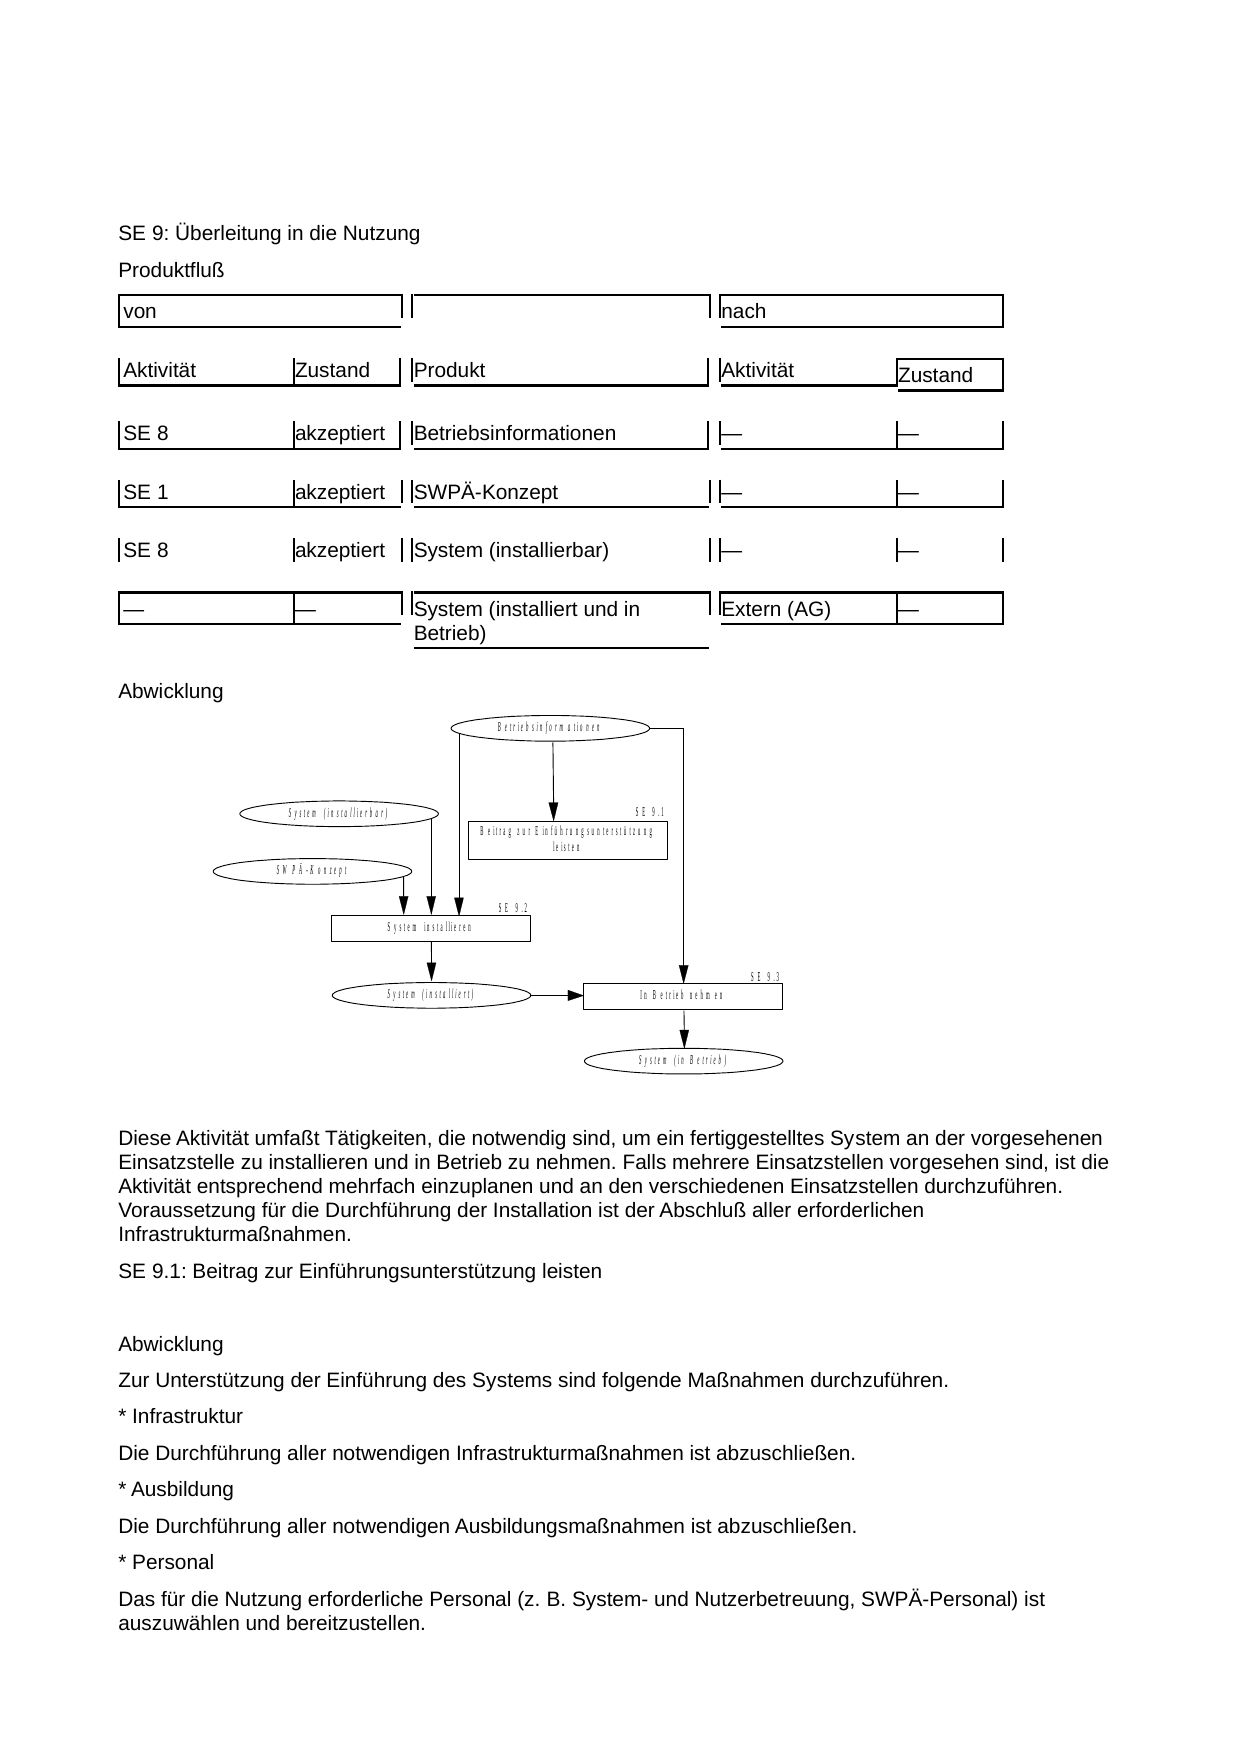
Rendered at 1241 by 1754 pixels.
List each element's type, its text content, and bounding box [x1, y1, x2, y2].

text SE 9: Über­lei­tung in die Nut­zung [118, 221, 1122, 245]
text Produktfluß [118, 258, 1122, 282]
table_cell [721, 387, 898, 421]
text Abwicklung [118, 1331, 1122, 1355]
table_cell System (installierbar) [414, 538, 709, 591]
table_cell [295, 508, 401, 538]
table_cell SE 8 [120, 421, 293, 448]
table_cell [118, 508, 295, 538]
table_cell Zustand [898, 360, 1002, 389]
text Abwicklung [118, 679, 1122, 703]
table_cell — [898, 538, 1004, 591]
table_cell ak­zep­tiert [295, 538, 401, 591]
table_header [118, 328, 401, 358]
table_cell SE 1 [120, 480, 293, 506]
table_cell [709, 358, 721, 421]
table_cell [401, 591, 413, 679]
table_cell Sy­stem (installiert und in Betrieb) [414, 594, 709, 647]
table_cell [898, 508, 1004, 538]
table_cell [414, 450, 709, 479]
table_cell Be­triebs­in­for­ma­tio­nen [414, 421, 707, 448]
text SE 9.1: Bei­trag zur Ein­füh­rungs­unter­stützung lei­sten [118, 1258, 1122, 1282]
text * Personal [118, 1550, 1122, 1574]
table_cell [401, 421, 413, 479]
table_cell — [898, 480, 1002, 506]
table_cell [401, 358, 413, 421]
table_cell [709, 538, 721, 591]
table_cell [709, 591, 721, 679]
table_cell SWPÄ-Kon­zept [414, 480, 709, 506]
table_cell [295, 625, 401, 679]
table_header [709, 294, 721, 358]
table_cell [401, 538, 413, 591]
table_cell [118, 625, 295, 679]
text * Ausbildung [118, 1477, 1122, 1501]
table_cell [118, 387, 295, 421]
table_cell [414, 508, 709, 538]
text Zur Unterstützung der Einführung des Sy­stems sind folgende Maßnahmen durchzuführen. [118, 1368, 1122, 1392]
table_cell [414, 649, 709, 679]
table_header von [120, 296, 401, 326]
table_cell [721, 508, 898, 538]
table_cell ak­zep­tiert [295, 421, 399, 448]
text Das für die Nutzung erforderliche Personal (z. B. System- und Nutzerbetreuung, SWPÄ-Personal) ist auszuwählen und bereitzustellen. [118, 1587, 1122, 1634]
table_cell [414, 387, 709, 421]
table_header [414, 296, 709, 358]
table_cell [709, 480, 721, 538]
table_cell [709, 421, 721, 479]
table_header nach [721, 296, 1002, 326]
text Die Durchführung aller notwendigen Ausbildungsmaßnahmen ist abzuschließen. [118, 1514, 1122, 1538]
table_header [401, 294, 413, 358]
text * Infrastruktur [118, 1404, 1122, 1428]
table_cell ak­zep­tiert [295, 480, 401, 506]
table_cell Aktivität [120, 358, 293, 384]
table_cell [898, 450, 1004, 479]
table_cell Produkt [414, 358, 707, 384]
table_cell SE 8 [118, 538, 295, 591]
text Diese Aktivität umfaßt Tätigkeiten, die notwendig sind, um ein fertiggestelltes Sy­stem an der vorgesehenen Einsatzstelle zu installieren und in Betrieb zu nehmen. Falls mehrere Einsatzstellen vor­gesehen sind, ist die Aktivität entsprechend mehrfach einzuplanen und an den verschiedenen Einsatzstellen durchzuführen. Voraussetzung für die Durchführung der Installation ist der Abschluß aller erforderlichen Infrastrukturmaßnahmen. [118, 1126, 1122, 1246]
table_cell Aktivität [721, 358, 896, 384]
table_cell [295, 387, 401, 421]
table_cell [401, 480, 413, 538]
table_cell — [721, 421, 896, 448]
table_cell [721, 625, 898, 679]
table_cell [295, 450, 401, 479]
table_cell [118, 450, 295, 479]
table_cell — [120, 594, 293, 623]
table_cell — [721, 480, 896, 506]
text Die Durchführung aller notwendigen Infrastrukturmaßnahmen ist abzuschließen. [118, 1441, 1122, 1465]
table_cell Zustand [295, 358, 399, 384]
table_cell Extern (AG) [721, 594, 896, 623]
table_cell — [898, 594, 1002, 623]
table_cell — [295, 594, 401, 623]
table_cell — [721, 538, 898, 591]
table_cell [898, 392, 1004, 421]
table_cell [721, 450, 898, 479]
table_cell — [898, 421, 1002, 448]
table_cell [898, 625, 1004, 679]
table_header [721, 328, 1004, 358]
